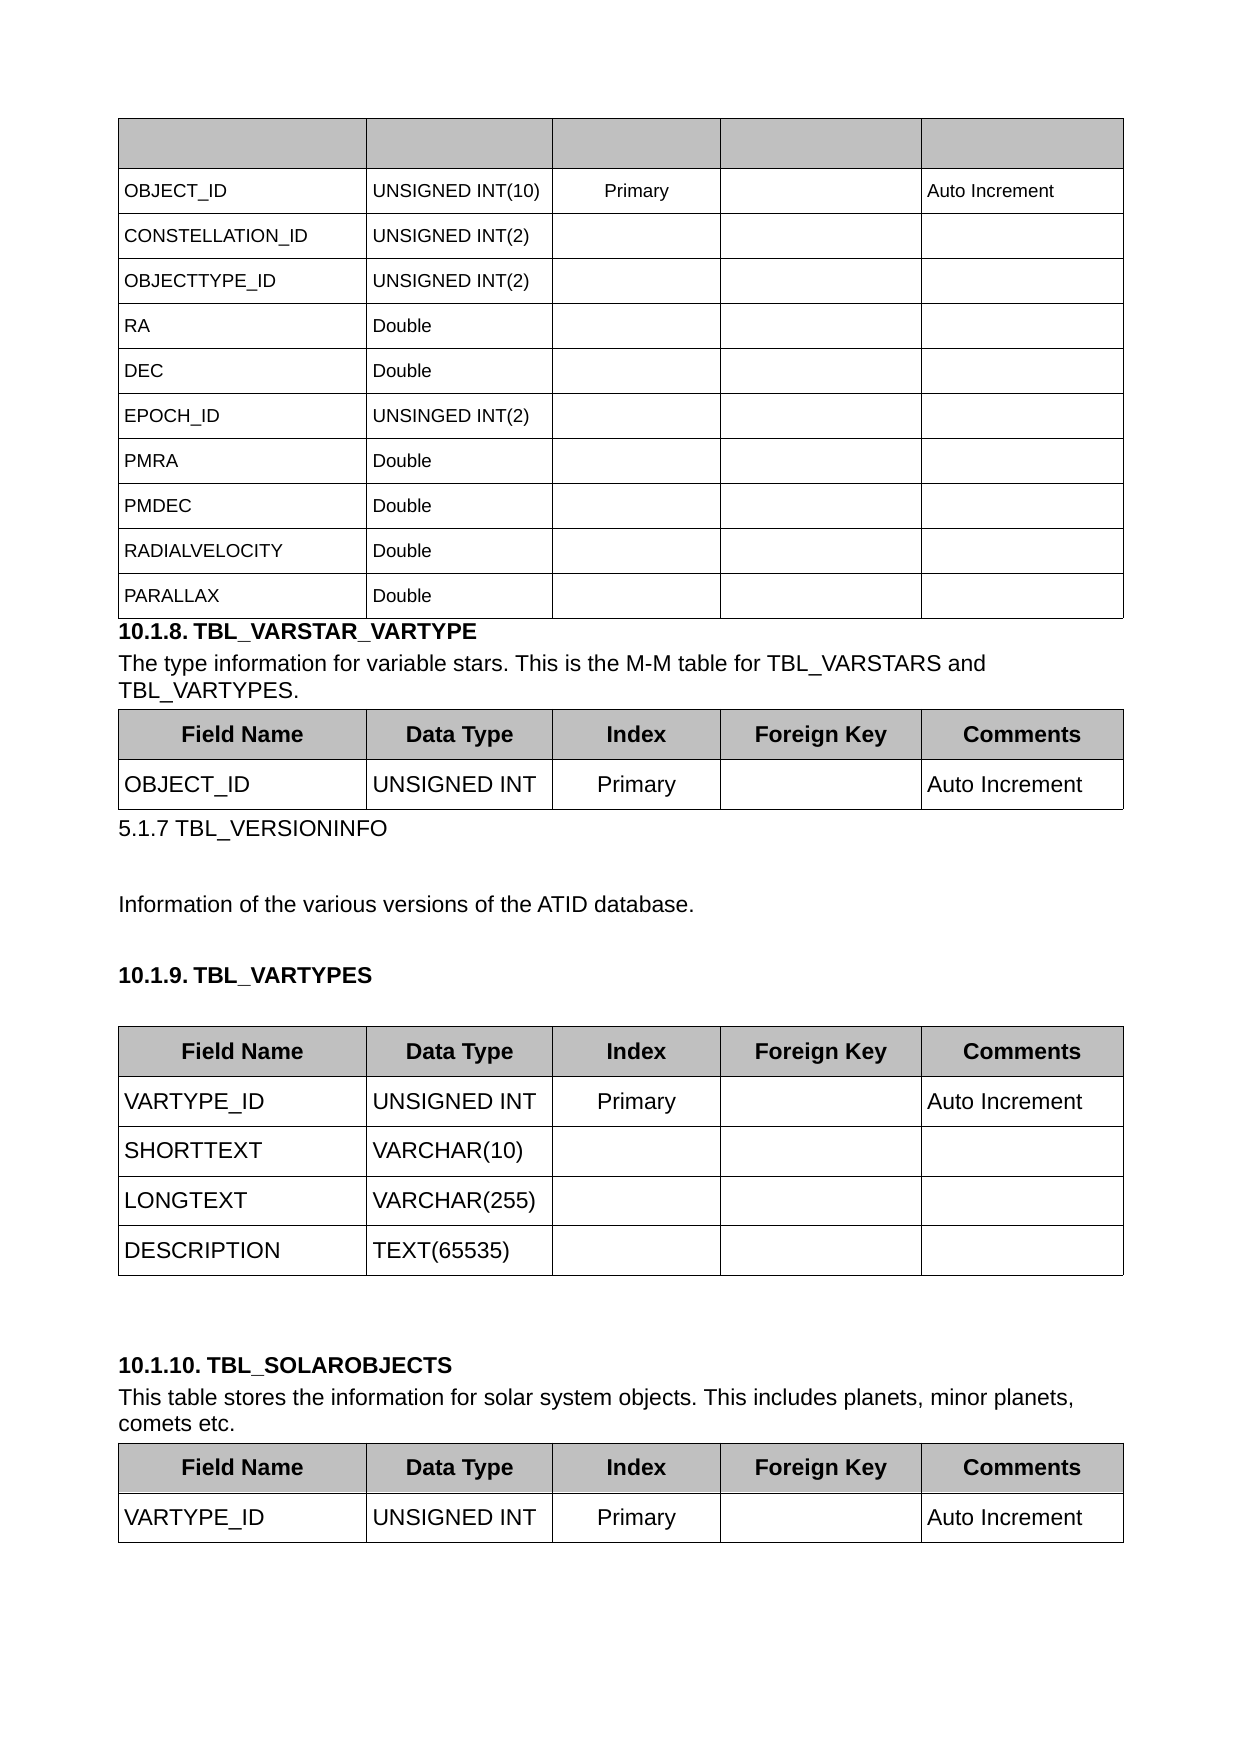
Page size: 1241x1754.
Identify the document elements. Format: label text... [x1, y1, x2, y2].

table_cell [721, 1226, 921, 1275]
table_cell [553, 439, 720, 483]
table_cell Double [367, 439, 552, 483]
table_header Field Name [119, 710, 366, 759]
table_cell [553, 349, 720, 393]
table_header Foreign Key [721, 1444, 921, 1492]
table_cell [721, 304, 921, 348]
table_header Index [553, 1027, 720, 1076]
table_cell RA [119, 304, 366, 348]
table_cell OBJECTTYPE_ID [119, 259, 366, 303]
table_cell VARCHAR(255) [367, 1177, 552, 1225]
table_header Comments [922, 1027, 1123, 1076]
table_cell [553, 484, 720, 528]
table_cell [553, 574, 720, 618]
table_header Index [553, 1444, 720, 1492]
table_cell [721, 484, 921, 528]
table_cell [922, 574, 1123, 618]
table_cell PARALLAX [119, 574, 366, 618]
table_cell [922, 214, 1123, 258]
table_cell Double [367, 529, 552, 573]
table_cell [922, 1177, 1123, 1225]
table_cell [721, 349, 921, 393]
table_cell [922, 484, 1123, 528]
table_header [119, 119, 366, 168]
table_cell [721, 1077, 921, 1126]
table_cell TEXT(65535) [367, 1226, 552, 1275]
table_header Comments [922, 710, 1123, 759]
table_header Data Type [367, 1444, 552, 1492]
table_cell Primary [553, 760, 720, 808]
table_cell RADIALVELOCITY [119, 529, 366, 573]
table_cell UNSIGNED INT [367, 1494, 552, 1542]
table_header [553, 119, 720, 168]
table_cell UNSIGNED INT [367, 1077, 552, 1126]
table_header Field Name [119, 1027, 366, 1076]
table_cell [721, 439, 921, 483]
table_cell [553, 394, 720, 438]
table_cell OBJECT_ID [119, 169, 366, 213]
table_cell [922, 439, 1123, 483]
table_cell Double [367, 484, 552, 528]
table_cell UNSIGNED INT(10) [367, 169, 552, 213]
table_cell [553, 529, 720, 573]
text This table stores the information for solar system objects. This includes planets, minor planets, comets etc. [118, 1384, 1122, 1437]
table_cell [721, 259, 921, 303]
table_cell [922, 349, 1123, 393]
table_cell OBJECT_ID [119, 760, 366, 808]
subtitle TBL_VARTYPES [118, 962, 1122, 988]
table_cell DESCRIPTION [119, 1226, 366, 1275]
table_cell [721, 529, 921, 573]
table_cell [721, 574, 921, 618]
table_cell [553, 1226, 720, 1275]
table_header [721, 119, 921, 168]
table_cell SHORTTEXT [119, 1127, 366, 1176]
table_cell EPOCH_ID [119, 394, 366, 438]
text The type information for variable stars. This is the M-M table for TBL_VARSTARS and TBL_VARTYPES. [118, 650, 1122, 703]
table_cell VARTYPE_ID [119, 1077, 366, 1126]
table_header Foreign Key [721, 710, 921, 759]
table_cell CONSTELLATION_ID [119, 214, 366, 258]
table_cell Primary [553, 1494, 720, 1542]
table_header Field Name [119, 1444, 366, 1492]
table_cell UNSIGNED INT [367, 760, 552, 808]
table_cell PMRA [119, 439, 366, 483]
table_cell [721, 169, 921, 213]
table_cell [922, 394, 1123, 438]
table_cell Auto Increment [922, 1077, 1123, 1126]
table_cell Primary [553, 1077, 720, 1126]
table_cell [721, 1177, 921, 1225]
table_cell Auto Increment [922, 760, 1123, 808]
table_cell UNSIGNED INT(2) [367, 259, 552, 303]
table_cell [553, 304, 720, 348]
table_cell Double [367, 349, 552, 393]
text 5.1.7 TBL_VERSIONINFO [118, 814, 1122, 841]
table_cell [553, 259, 720, 303]
table_header Index [553, 710, 720, 759]
table_cell [922, 259, 1123, 303]
subtitle TBL_VARSTAR_VARTYPE [118, 619, 1122, 644]
table_cell Auto Increment [922, 169, 1123, 213]
table_cell [922, 304, 1123, 348]
table_cell Double [367, 304, 552, 348]
table_cell LONGTEXT [119, 1177, 366, 1225]
subtitle TBL_SOLAROBJECTS [118, 1352, 1122, 1378]
table_cell VARTYPE_ID [119, 1494, 366, 1542]
table_header [922, 119, 1123, 168]
table_header Foreign Key [721, 1027, 921, 1076]
table_cell [721, 760, 921, 808]
table_cell UNSINGED INT(2) [367, 394, 552, 438]
table_cell [922, 1226, 1123, 1275]
text Information of the various versions of the ATID database. [118, 891, 1122, 917]
table_cell [721, 1127, 921, 1176]
table_cell [553, 1177, 720, 1225]
table_cell [922, 529, 1123, 573]
table_cell [553, 214, 720, 258]
table_header Data Type [367, 1027, 552, 1076]
table_cell Auto Increment [922, 1494, 1123, 1542]
table_cell [922, 1127, 1123, 1176]
table_cell [721, 1494, 921, 1542]
table_cell DEC [119, 349, 366, 393]
table_header [367, 119, 552, 168]
table_header Data Type [367, 710, 552, 759]
table_cell Double [367, 574, 552, 618]
table_cell Primary [553, 169, 720, 213]
table_cell [721, 214, 921, 258]
table_cell UNSIGNED INT(2) [367, 214, 552, 258]
table_cell [553, 1127, 720, 1176]
table_header Comments [922, 1444, 1123, 1492]
table_cell VARCHAR(10) [367, 1127, 552, 1176]
table_cell PMDEC [119, 484, 366, 528]
table_cell [721, 394, 921, 438]
